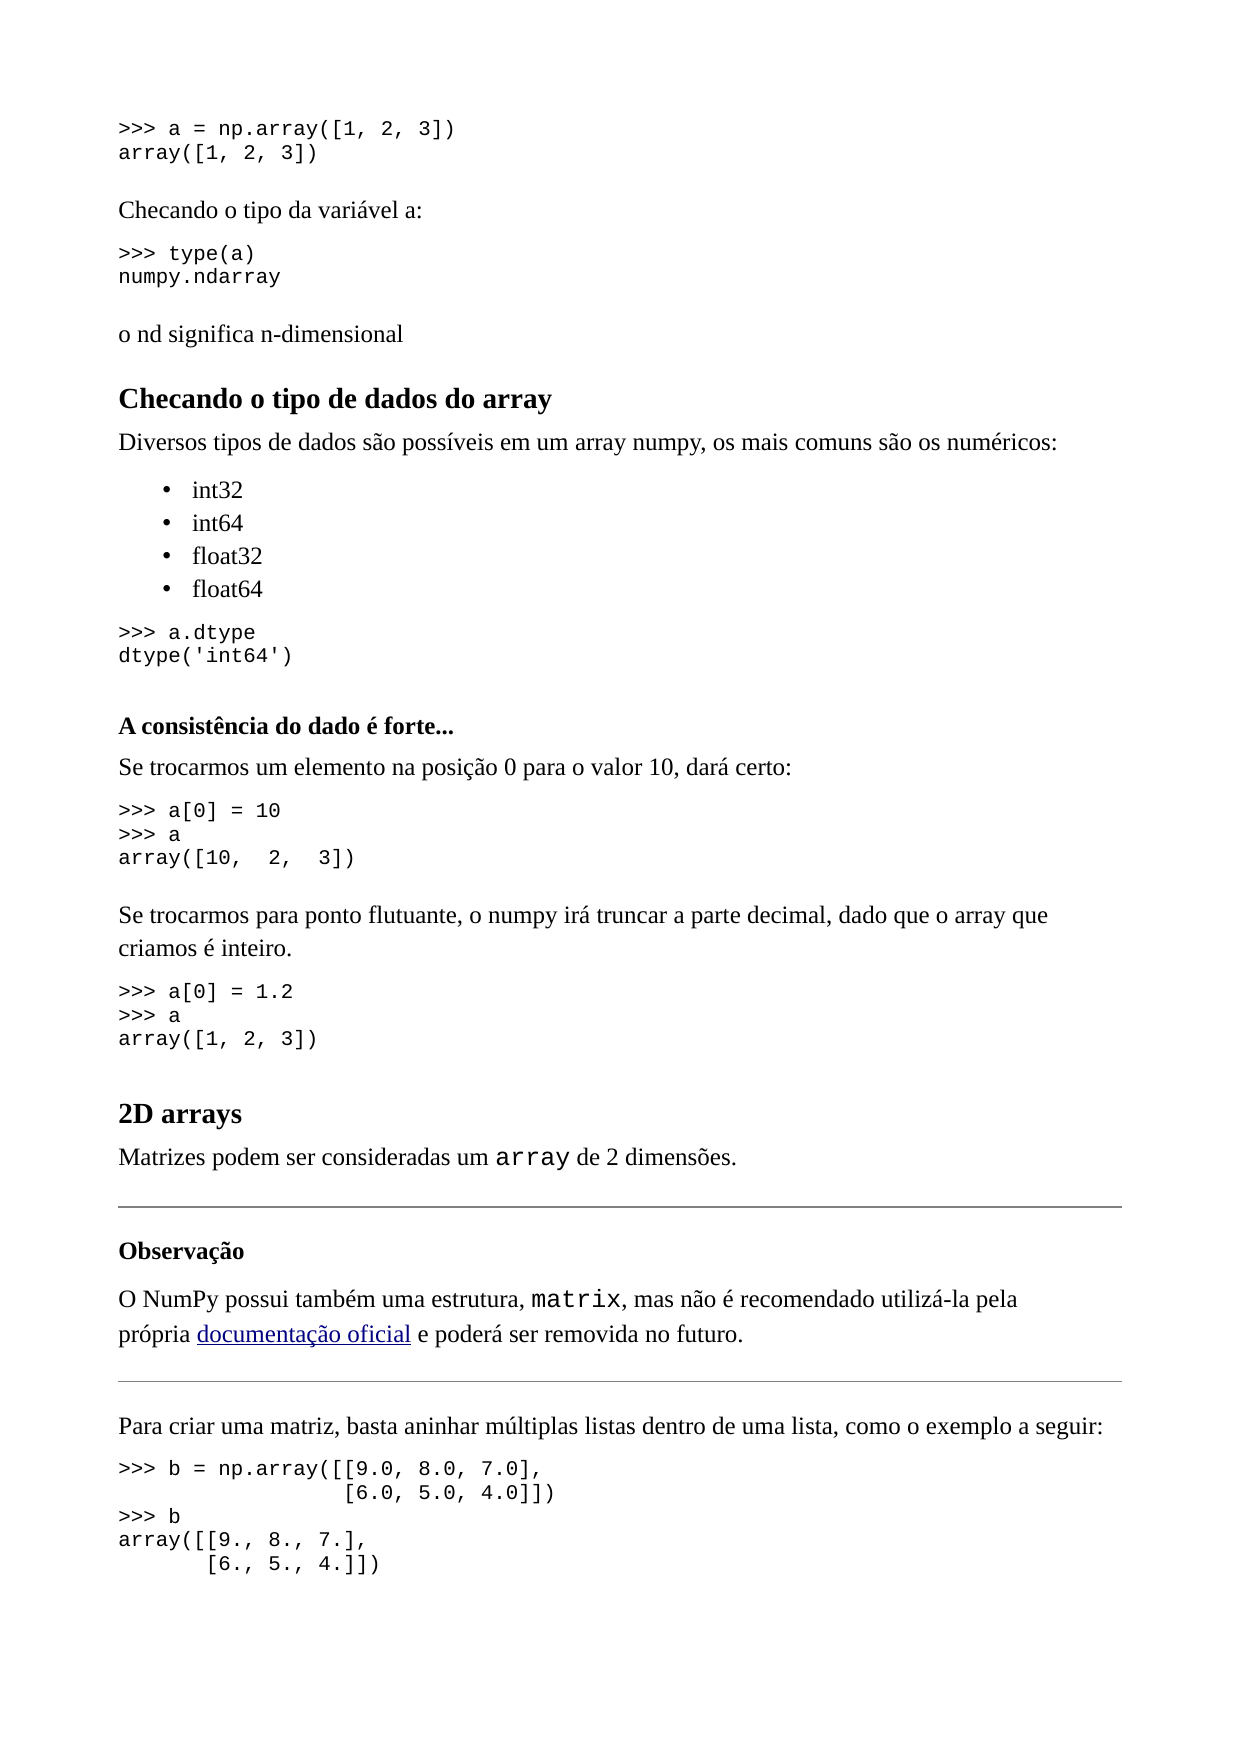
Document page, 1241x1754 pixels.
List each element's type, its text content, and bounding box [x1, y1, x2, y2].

text array([1, 2, 3]) [118, 142, 1122, 165]
text numpy.ndarray [118, 266, 1122, 290]
text o nd significa n-dimensional [118, 319, 1122, 348]
text >>> a[0] = 10 [118, 800, 1122, 823]
text Observação [118, 1236, 1122, 1265]
list float64 [162, 574, 1122, 603]
text O NumPy possui também uma estrutura, matrix, mas não é recomendado utilizá-la pela própria documentação oficial e poderá ser removida no futuro. [118, 1284, 1122, 1348]
text Se trocarmos para ponto flutuante, o numpy irá truncar a parte decimal, dado que o array que criamos é inteiro. [118, 900, 1122, 962]
list int32 [162, 475, 1122, 504]
subtitle 2D arrays [118, 1096, 1122, 1129]
text dtype('int64') [118, 645, 1122, 669]
text Matrizes podem ser consideradas um array de 2 dimensões. [118, 1142, 1122, 1173]
text [6.0, 5.0, 4.0]]) [118, 1482, 1122, 1506]
subtitle Checando o tipo de dados do array [118, 381, 1122, 415]
list int64 [162, 508, 1122, 537]
subtitle A consistência do dado é forte... [118, 711, 1122, 740]
text Para criar uma matriz, basta aninhar múltiplas listas dentro de uma lista, como o exemplo a seguir: [118, 1411, 1122, 1439]
list float32 [162, 541, 1122, 570]
text >>> a [118, 823, 1122, 847]
text array([[9., 8., 7.], [118, 1529, 1122, 1553]
text >>> b [118, 1506, 1122, 1529]
text >>> a = np.array([1, 2, 3]) [118, 118, 1122, 142]
text [6., 5., 4.]]) [118, 1553, 1122, 1577]
text >>> b = np.array([[9.0, 8.0, 7.0], [118, 1458, 1122, 1482]
text Diversos tipos de dados são possíveis em um array numpy, os mais comuns são os numéricos: [118, 427, 1122, 456]
text Checando o tipo da variável a: [118, 195, 1122, 224]
text >>> a[0] = 1.2 [118, 981, 1122, 1004]
text >>> a [118, 1004, 1122, 1028]
text array([10, 2, 3]) [118, 847, 1122, 871]
text >>> a.dtype [118, 622, 1122, 645]
text array([1, 2, 3]) [118, 1028, 1122, 1052]
text Se trocarmos um elemento na posição 0 para o valor 10, dará certo: [118, 752, 1122, 781]
text >>> type(a) [118, 242, 1122, 266]
